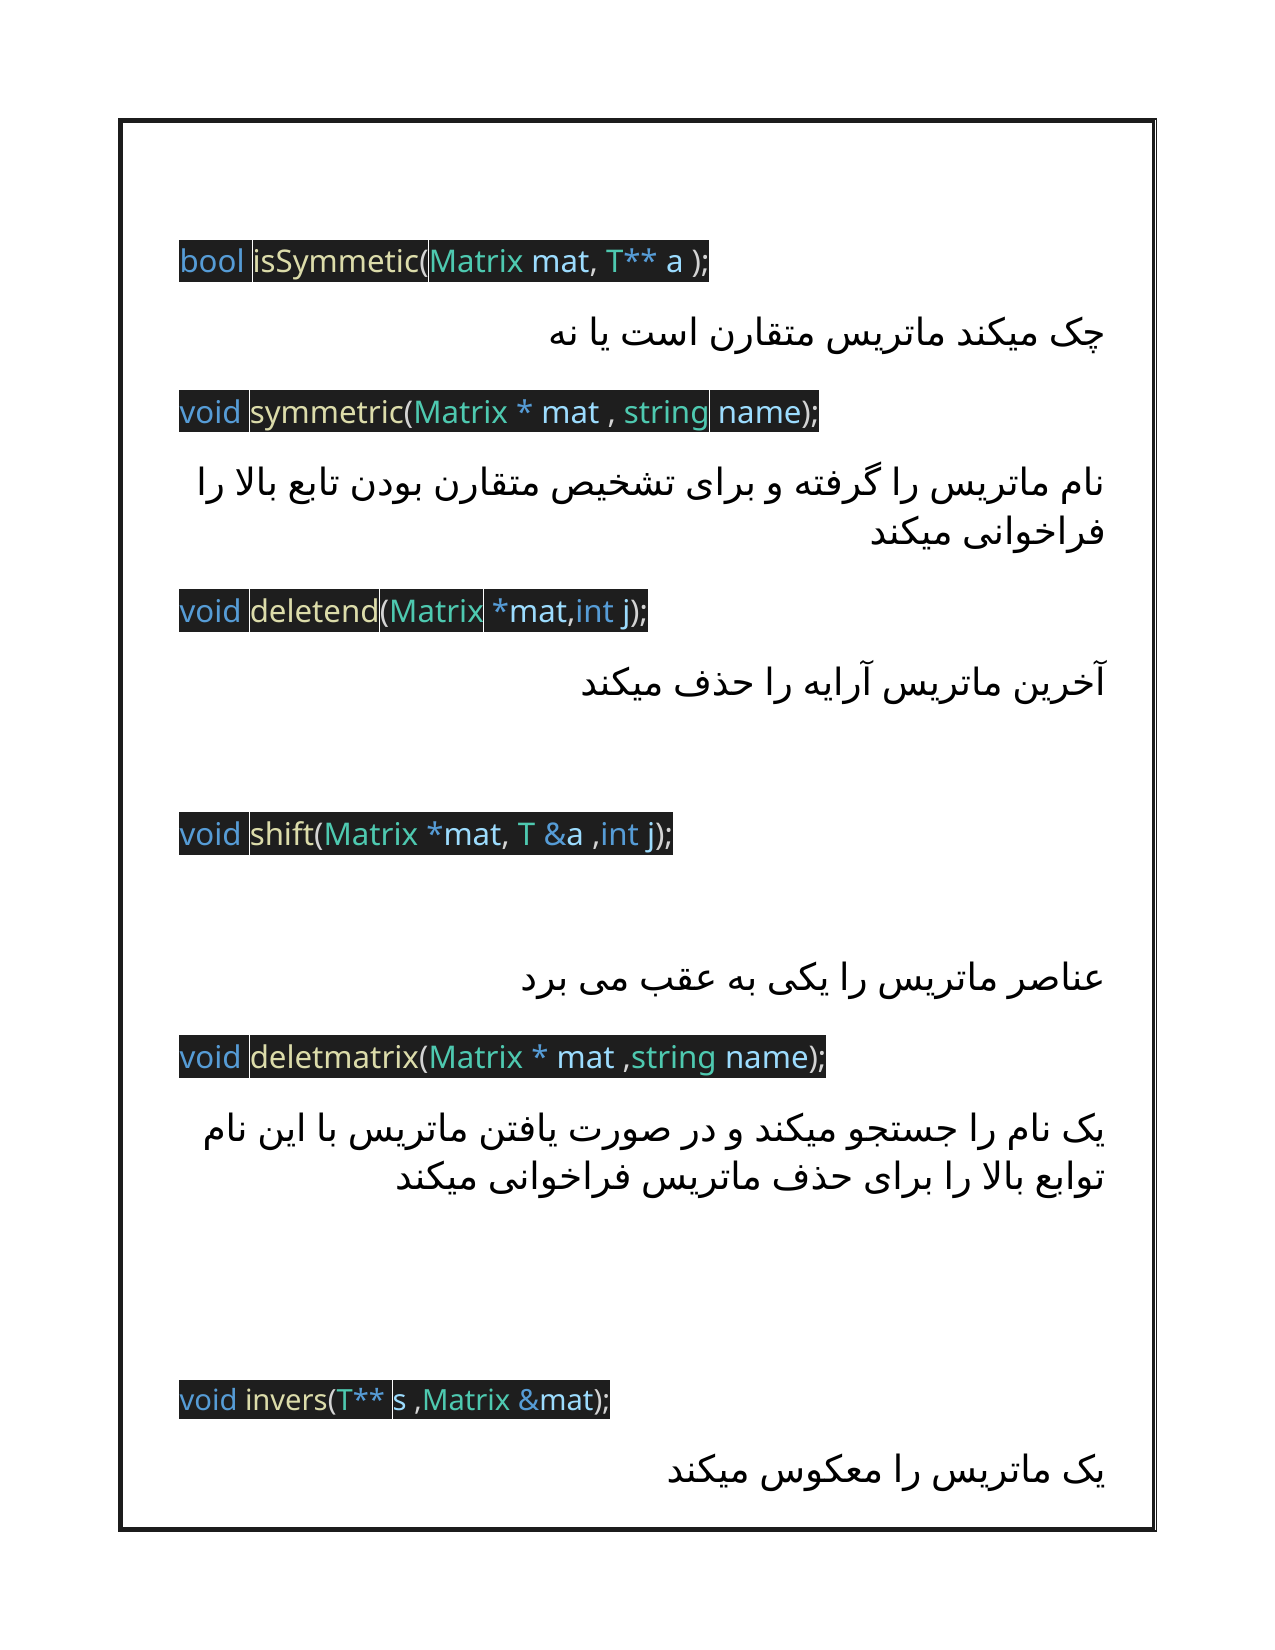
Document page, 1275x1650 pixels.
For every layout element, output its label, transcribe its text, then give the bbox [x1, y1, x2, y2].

text bool isSymmetic(Matrix mat, T** a ); [179, 239, 1106, 282]
text نام ماتریس را گرفته و برای تشخیص متقارن بودن تابع بالا را فراخوانی میکند [179, 462, 1106, 560]
text void invers(T** s ,Matrix &mat); [179, 1380, 1106, 1419]
text عناصر ماتریس را یکی به عقب می برد [179, 957, 1106, 1006]
text void deletmatrix(Matrix * mat ,string name); [179, 1035, 1106, 1078]
text void deletend(Matrix *mat,int j); [179, 589, 1106, 632]
text یک ماتریس را معکوس میکند [123, 1449, 1106, 1498]
text void symmetric(Matrix * mat , string name); [179, 390, 1106, 432]
text یک نام را جستجو میکند و در صورت یافتن ماتریس با این نام توابع بالا را برای حذف ماتریس فراخوانی میکند [179, 1107, 1106, 1205]
text void shift(Matrix *mat, T &a ,int j); [179, 812, 1106, 855]
text چک میکند ماتریس متقارن است یا نه [179, 312, 1106, 360]
text آخرین ماتریس آرایه را حذف میکند [179, 661, 1106, 710]
